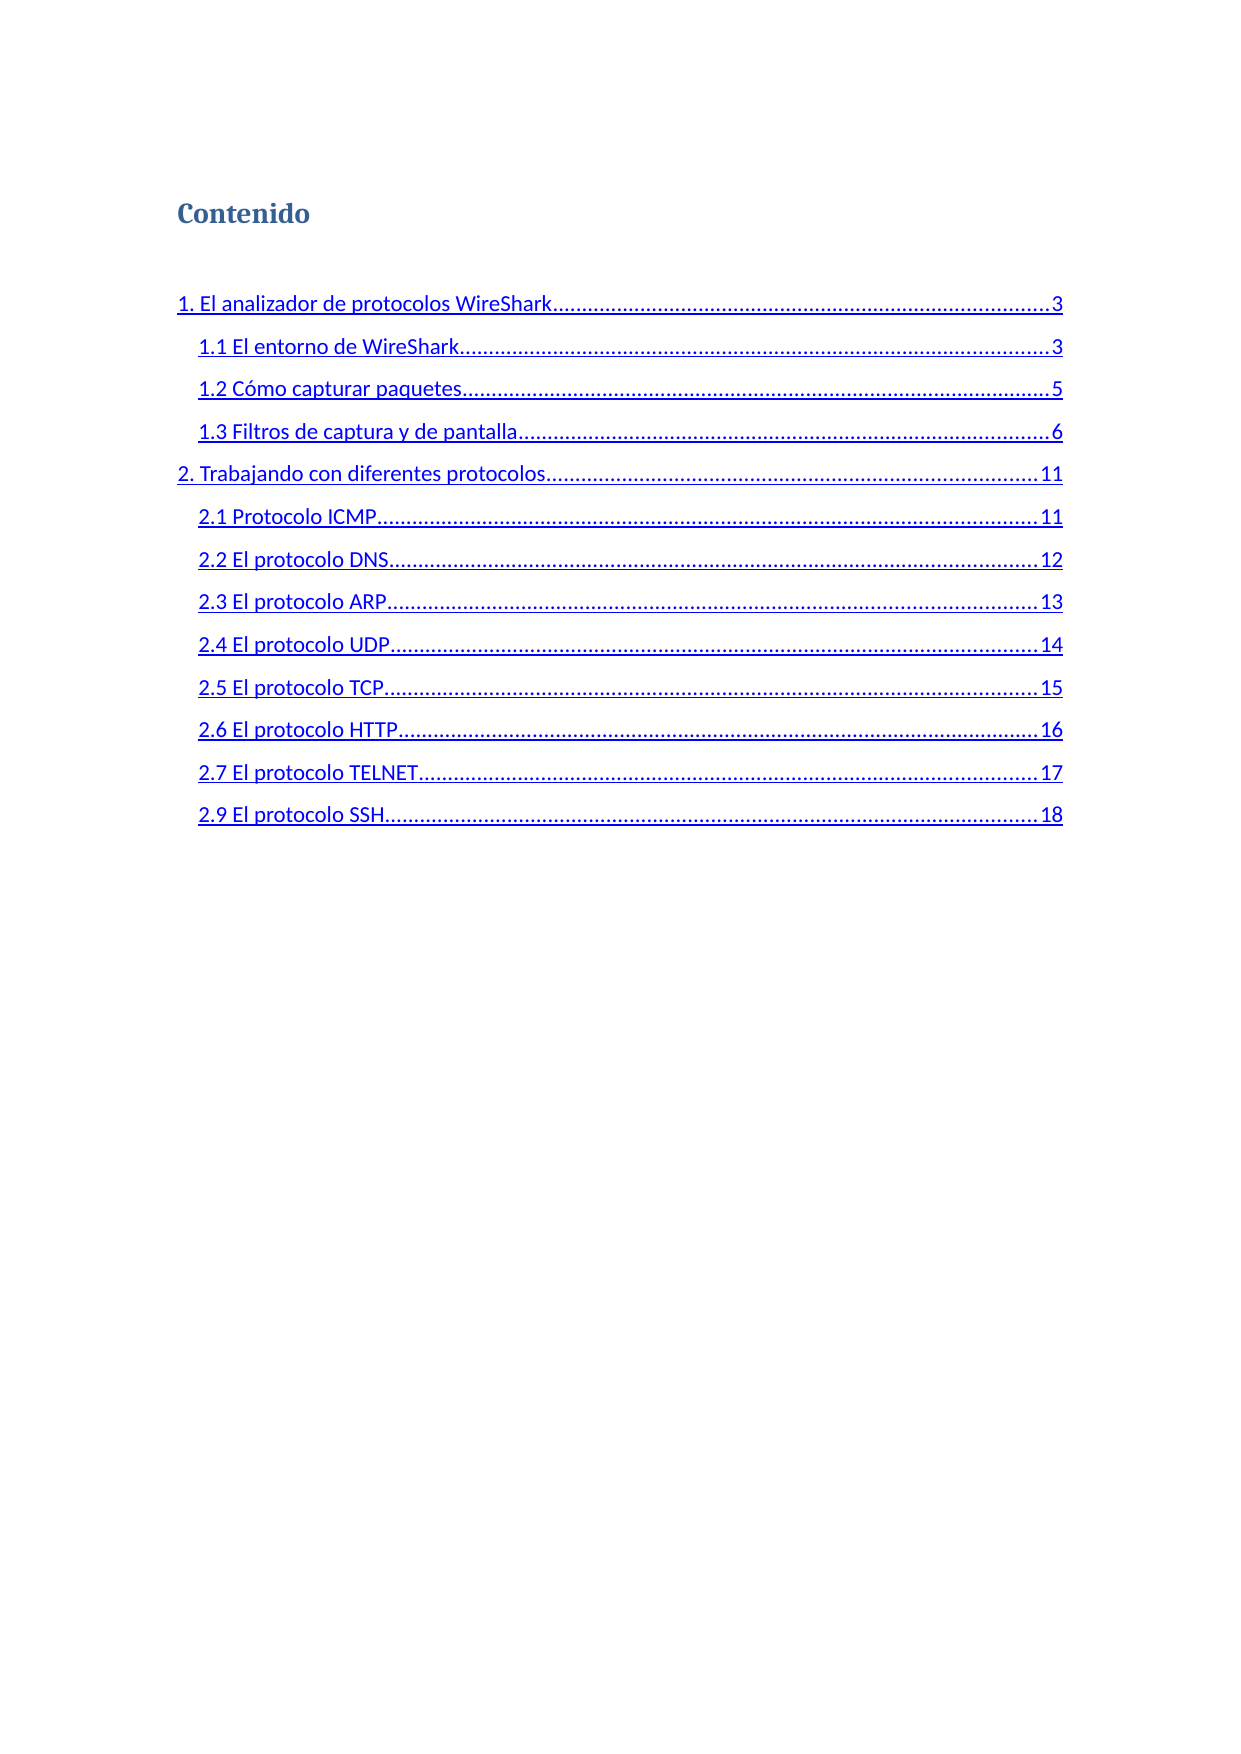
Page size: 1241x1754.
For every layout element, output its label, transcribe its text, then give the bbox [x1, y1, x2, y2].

text 2.6 El protocolo HTTP 16 [198, 715, 1063, 739]
text 2.7 El protocolo TELNET 17 [198, 758, 1063, 782]
text 1.2 Cómo capturar paquetes 5 [198, 374, 1063, 398]
subtitle Contenido [177, 198, 1063, 231]
text 2. Trabajando con diferentes protocolos 11 [177, 459, 1063, 484]
text 1.1 El entorno de WireShark 3 [198, 332, 1063, 356]
text 2.4 El protocolo UDP 14 [198, 630, 1063, 654]
text 1.3 Filtros de captura y de pantalla 6 [198, 417, 1063, 441]
text 2.9 El protocolo SSH 18 [198, 800, 1063, 824]
text 2.5 El protocolo TCP 15 [198, 673, 1063, 697]
text 2.2 El protocolo DNS 12 [198, 545, 1063, 569]
text 1. El analizador de protocolos WireShark 3 [177, 289, 1063, 313]
text 2.3 El protocolo ARP 13 [198, 587, 1063, 612]
text 2.1 Protocolo ICMP 11 [198, 502, 1063, 526]
